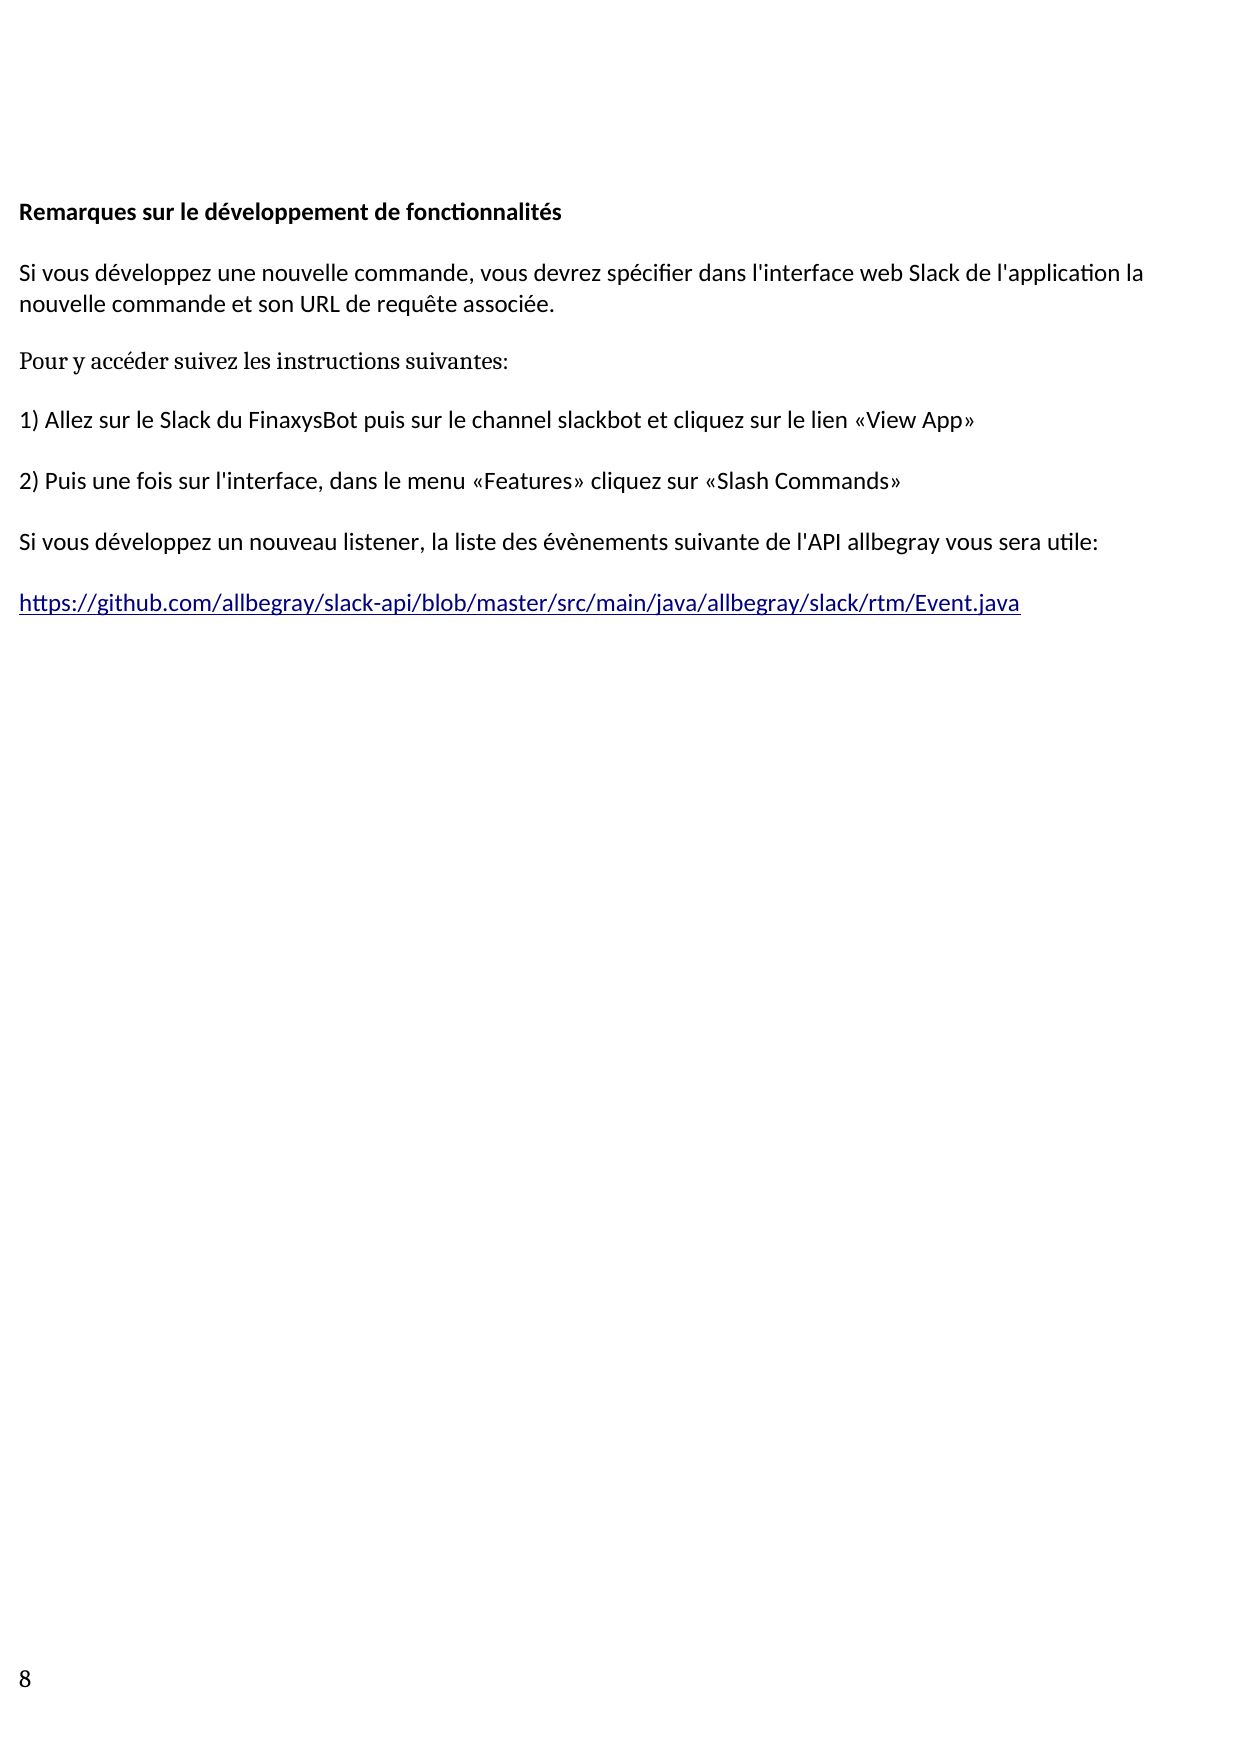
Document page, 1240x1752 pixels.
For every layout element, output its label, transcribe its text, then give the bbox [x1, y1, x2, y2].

text 2) Puis une fois sur l'interface, dans le menu «Features» cliquez sur «Slash Commands» [19, 466, 1219, 496]
text https://github.com/allbegray/slack-api/blob/master/src/main/java/allbegray/slack/rtm/Event.java [19, 588, 1219, 618]
text Remarques sur le développement de fonctionnalités [19, 196, 1219, 227]
text Si vous développez un nouveau listener, la liste des évènements suivante de l'API allbegray vous sera utile: [19, 527, 1219, 557]
text Pour y accéder suivez les instructions suivantes: [19, 347, 1219, 376]
text Si vous développez une nouvelle commande, vous devrez spécifier dans l'interface web Slack de l'application la nouvelle commande et son URL de requête associée. [19, 257, 1219, 318]
text 1) Allez sur le Slack du FinaxysBot puis sur le channel slackbot et cliquez sur le lien «View App» [19, 404, 1219, 435]
